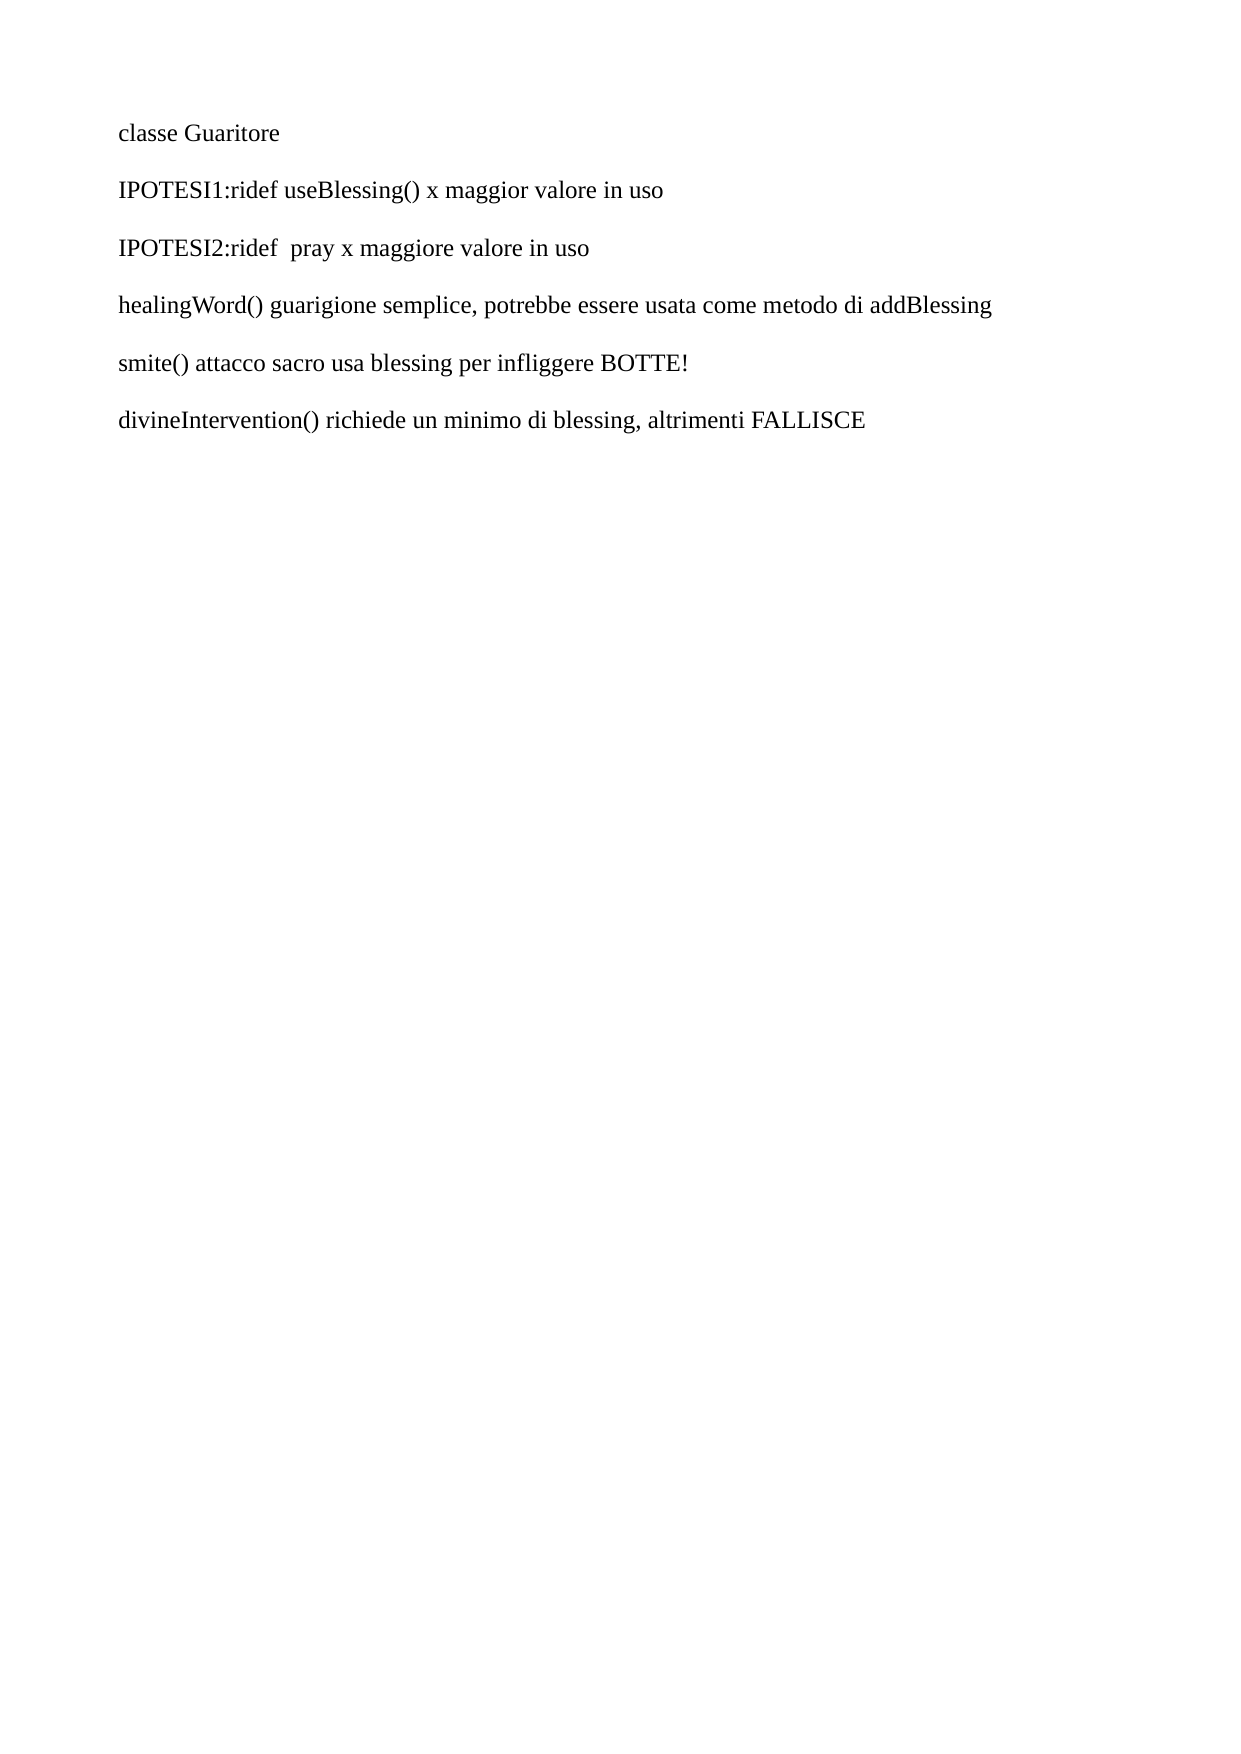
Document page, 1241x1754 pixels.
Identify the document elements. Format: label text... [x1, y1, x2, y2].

text IPOTESI2:ridef pray x maggiore valore in uso [118, 233, 1122, 262]
text smite() attacco sacro usa blessing per infliggere BOTTE! [118, 348, 1122, 377]
text IPOTESI1:ridef useBlessing() x maggior valore in uso [118, 176, 1122, 204]
text divineIntervention() richiede un minimo di blessing, altrimenti FALLISCE [118, 406, 1122, 434]
text healingWord() guarigione semplice, potrebbe essere usata come metodo di addBlessing [118, 291, 1122, 319]
text classe Guaritore [118, 118, 1122, 147]
